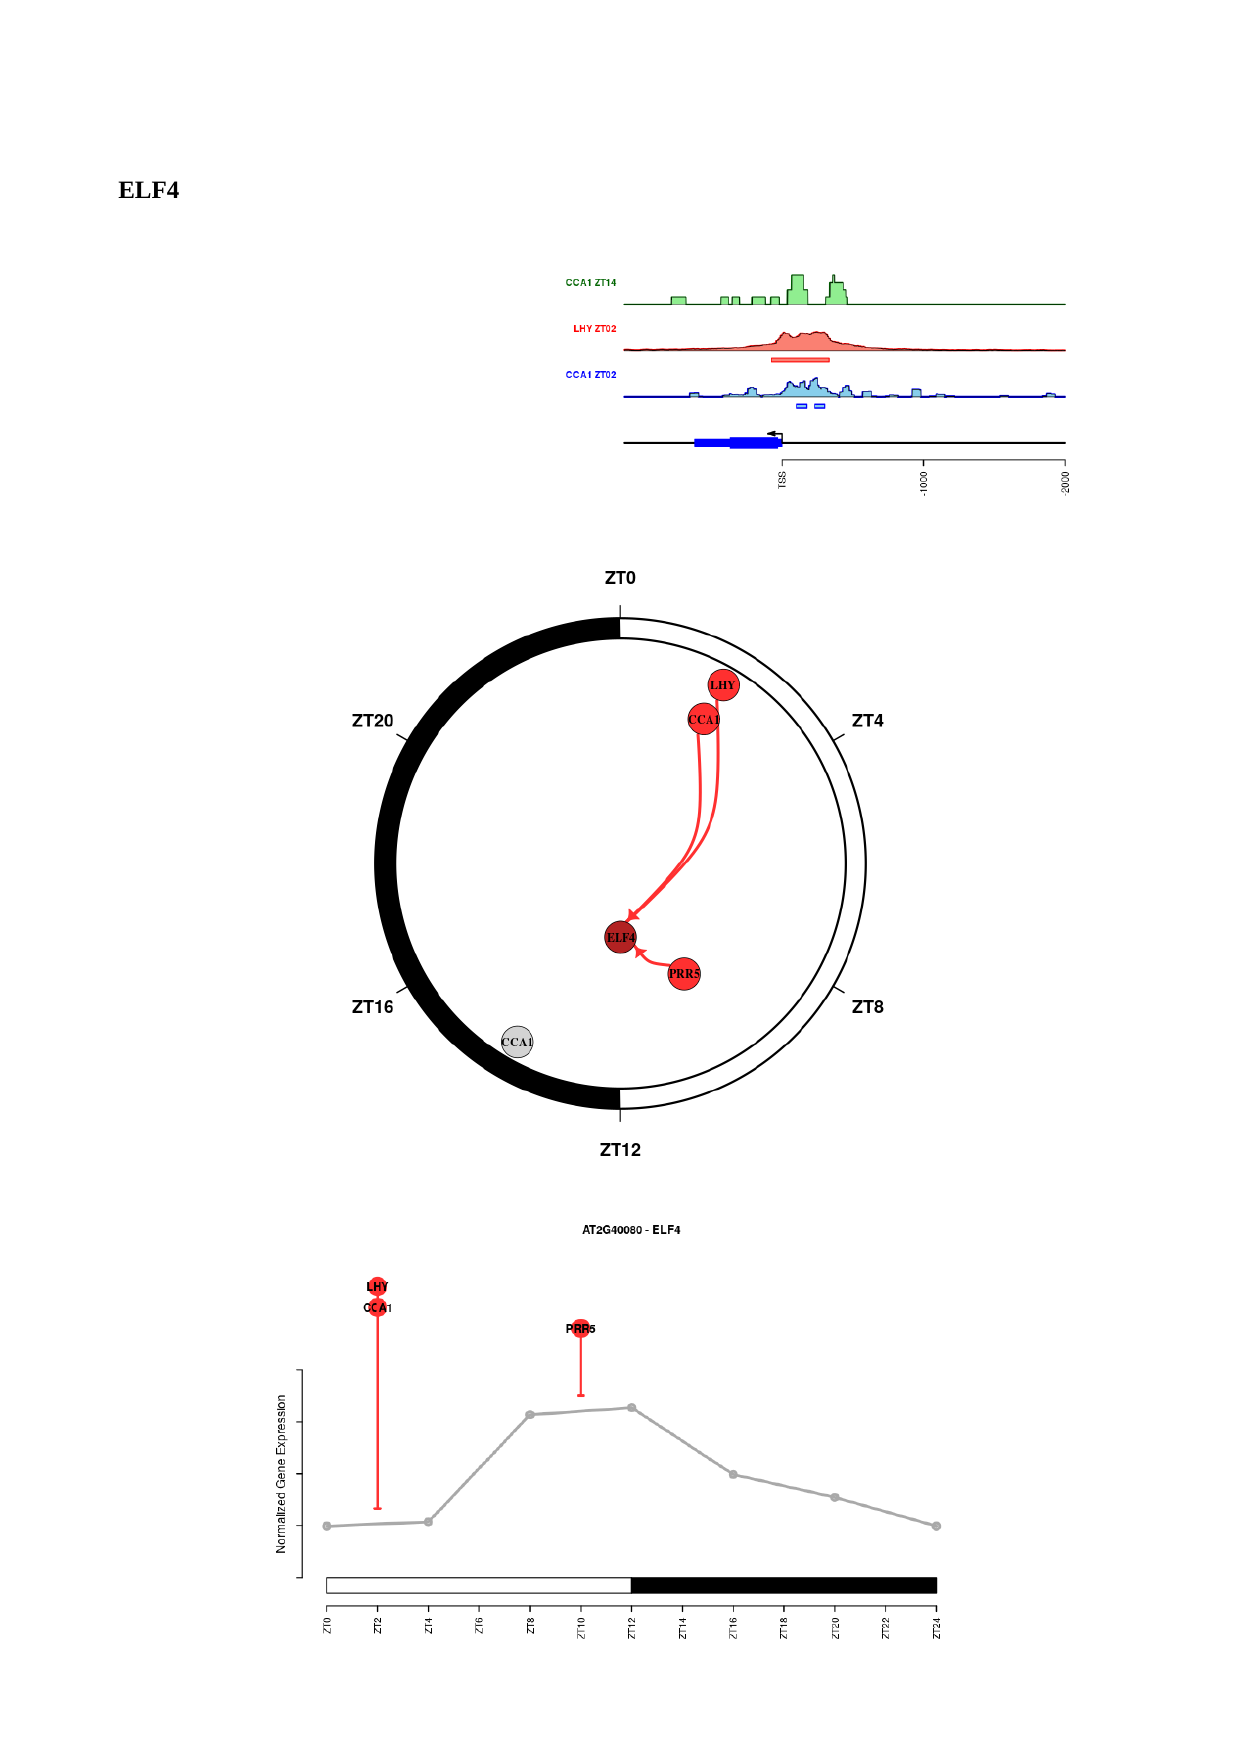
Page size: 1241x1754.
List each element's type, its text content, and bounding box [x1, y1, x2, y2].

picture [118, 204, 1123, 517]
picture [257, 1206, 984, 1674]
text ELF4 [118, 176, 1122, 204]
picture [302, 545, 938, 1181]
